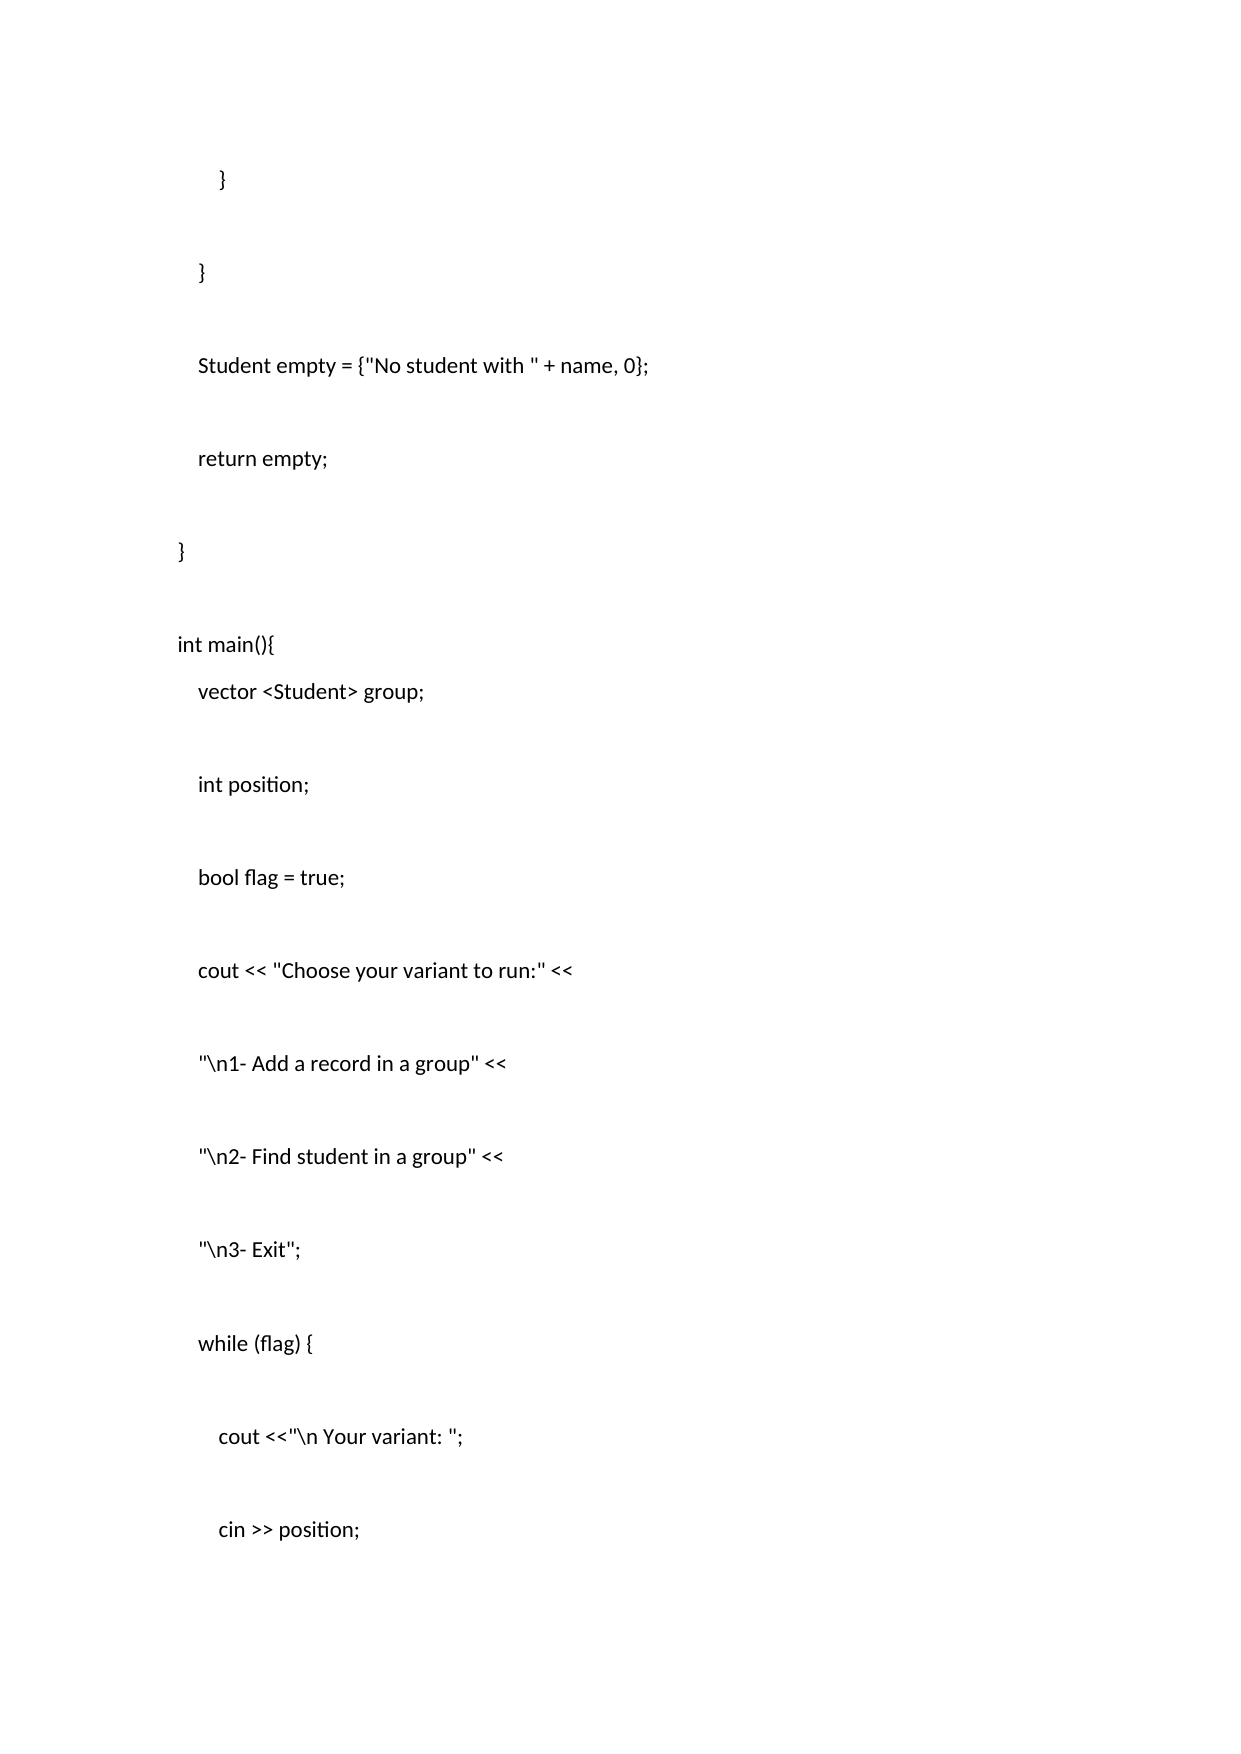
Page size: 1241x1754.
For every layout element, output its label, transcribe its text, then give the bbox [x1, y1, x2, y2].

text } [177, 165, 1152, 193]
text int position; [177, 770, 1152, 798]
text "\n3- Exit"; [177, 1236, 1152, 1264]
text int main(){ [177, 630, 1152, 658]
text cout << "Choose your variant to run:" << [177, 956, 1152, 984]
text while (flag) { [177, 1329, 1152, 1357]
text } [177, 258, 1152, 286]
text Student empty = {"No student with " + name, 0}; [177, 351, 1152, 379]
text cin >> position; [177, 1515, 1152, 1543]
text "\n2- Find student in a group" << [177, 1142, 1152, 1171]
text cout <<"\n Your variant: "; [177, 1422, 1152, 1450]
text bool flag = true; [177, 863, 1152, 891]
text return empty; [177, 444, 1152, 472]
text } [177, 537, 1152, 565]
text vector <Student> group; [177, 677, 1152, 705]
text "\n1- Add a record in a group" << [177, 1049, 1152, 1077]
